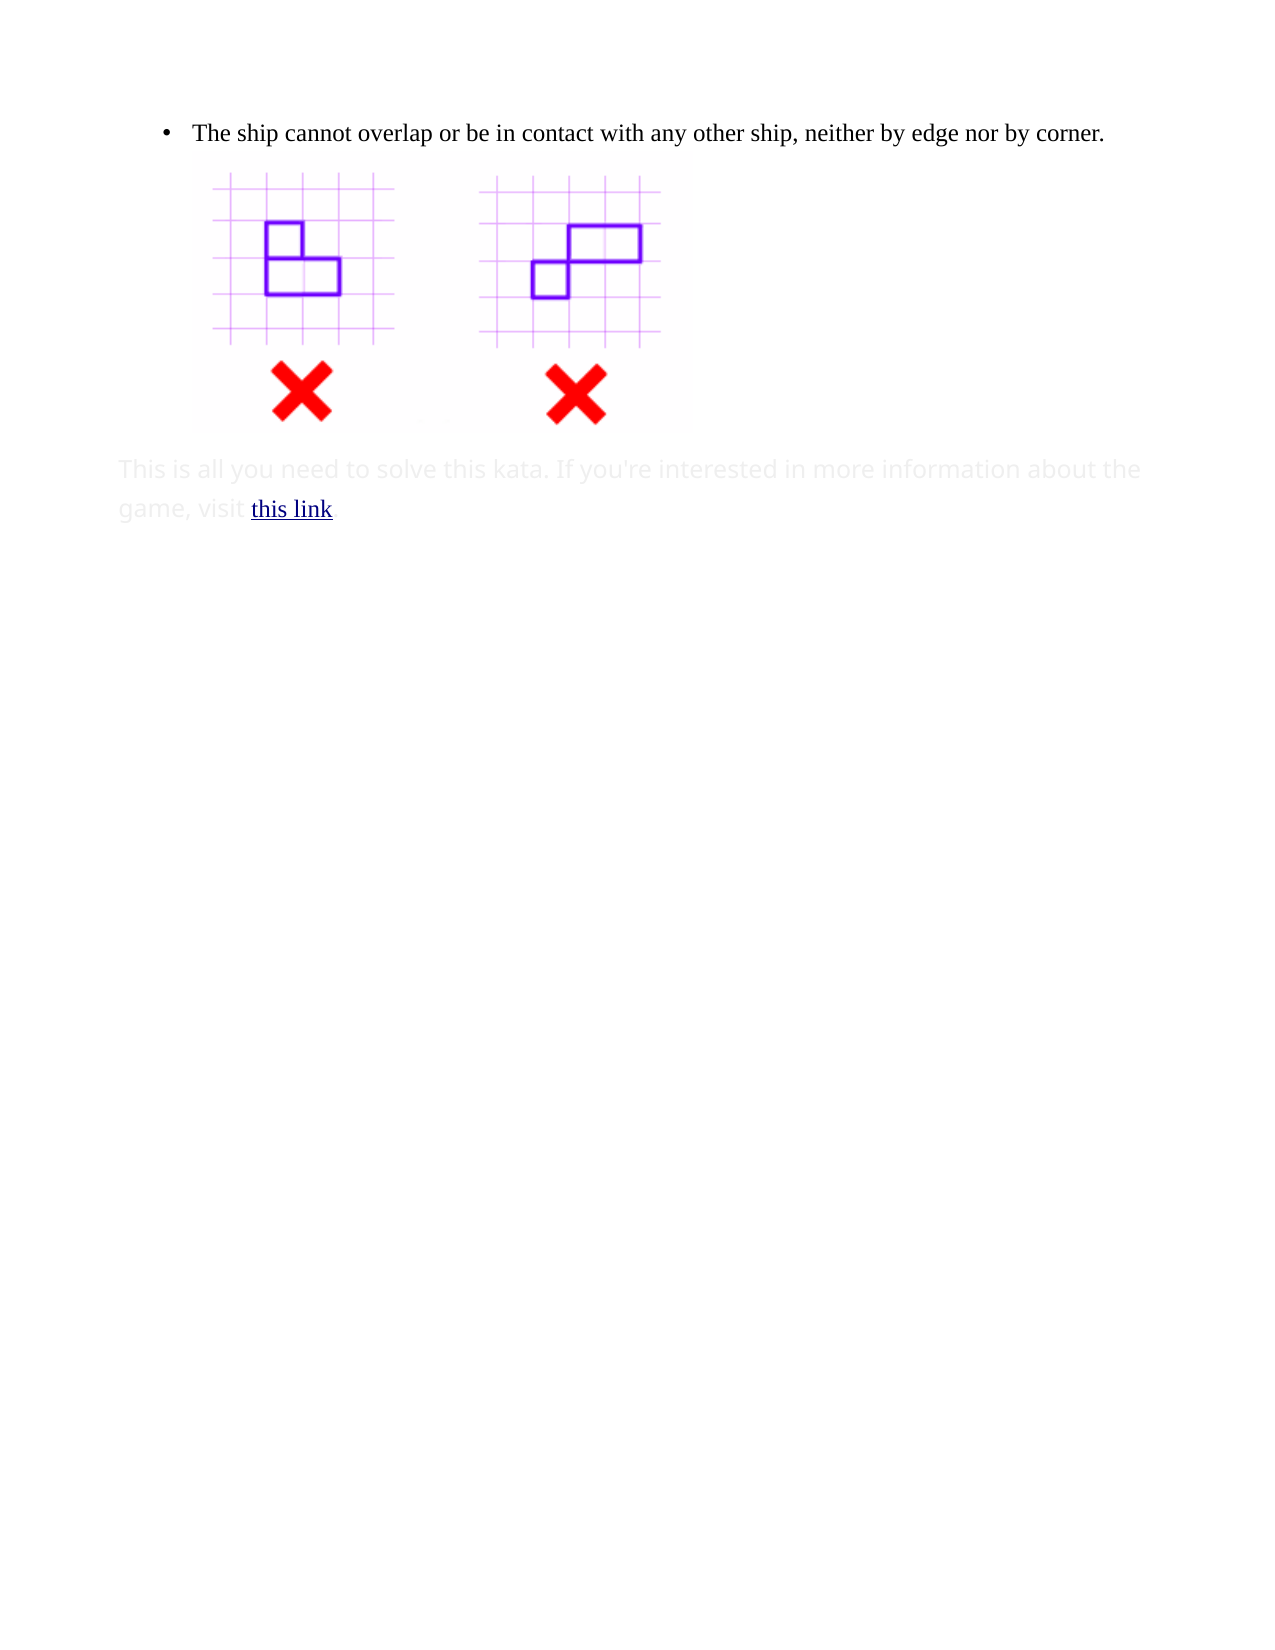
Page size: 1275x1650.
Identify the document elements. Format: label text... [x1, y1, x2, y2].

text This is all you need to solve this kata. If you're interested in more information about the game, visit this link. [118, 451, 1157, 524]
list The ship cannot overlap or be in contact with any other ship, neither by edge nor by corner. [162, 118, 1157, 432]
picture [191, 151, 694, 433]
